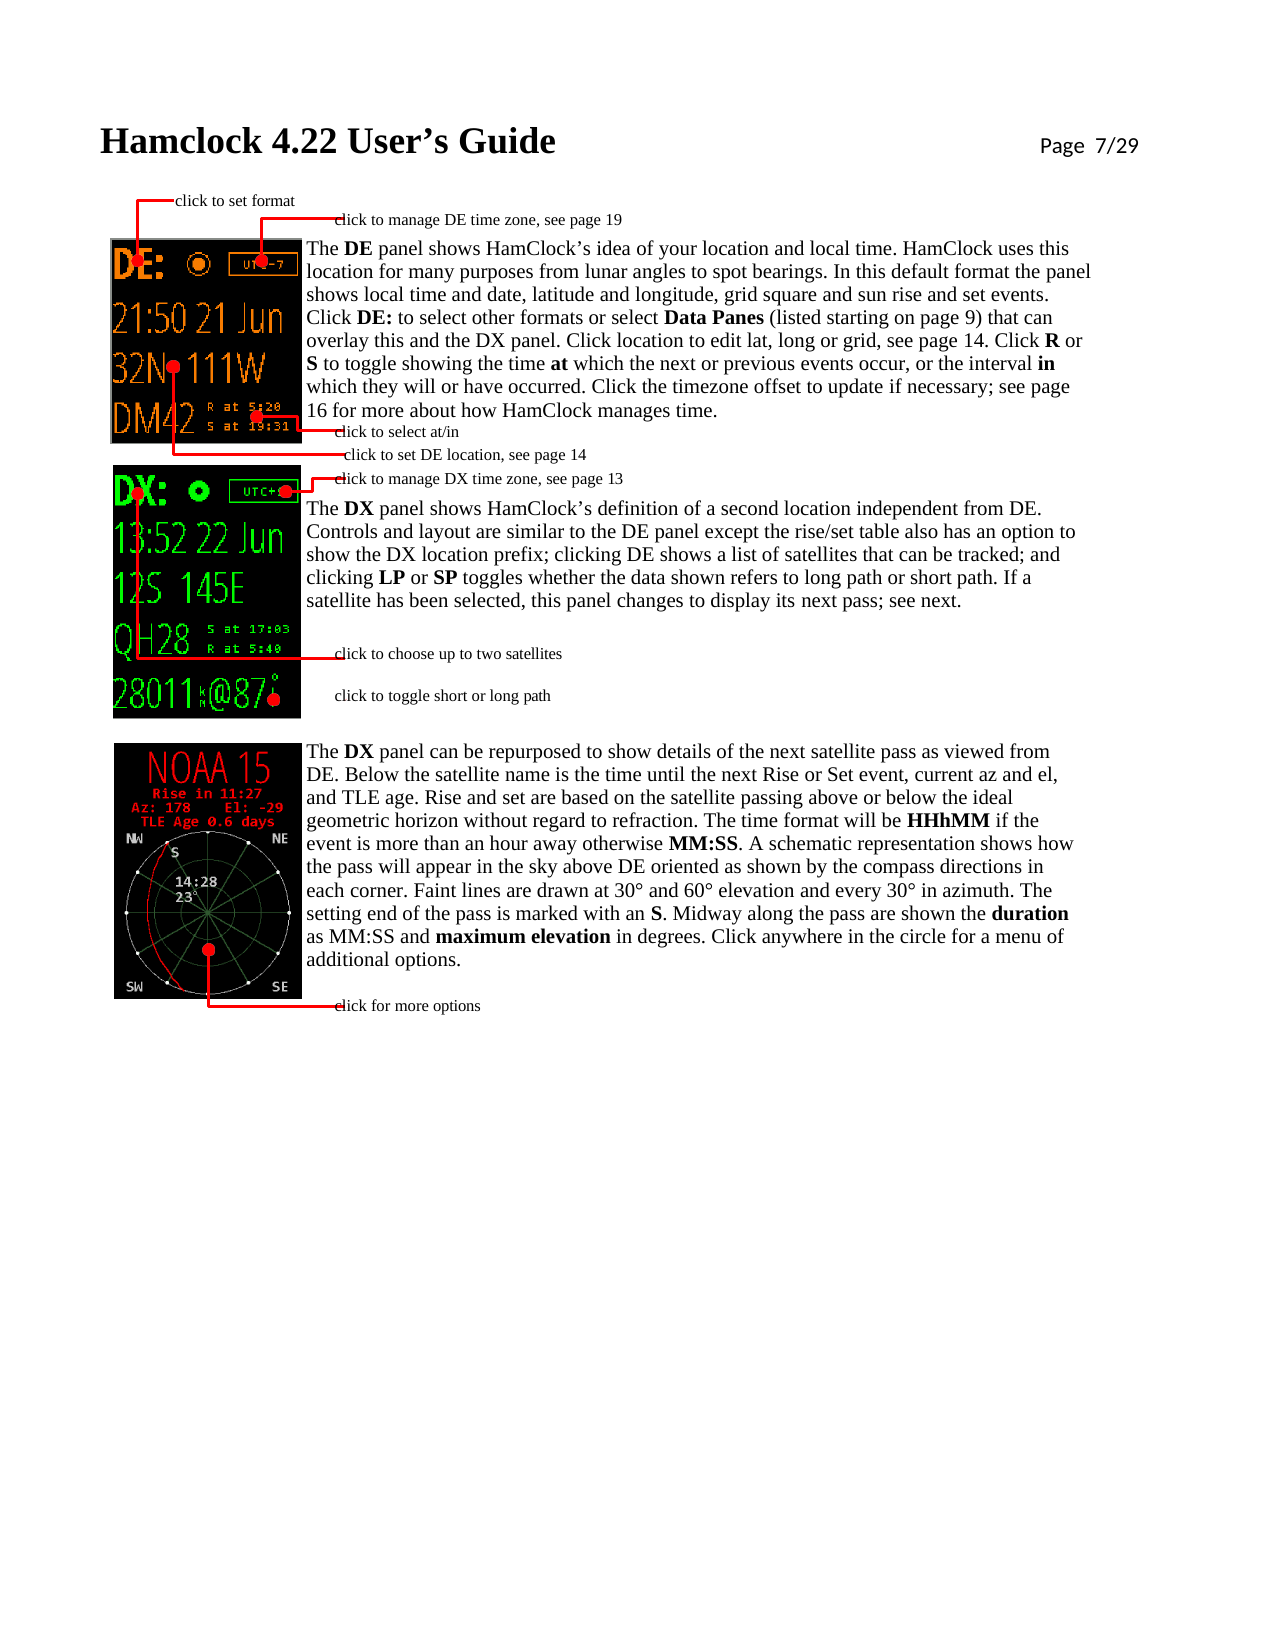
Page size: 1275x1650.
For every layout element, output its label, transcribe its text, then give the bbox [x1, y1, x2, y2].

text The DX panel shows HamClock’s definition of a second location independent from DE. Controls and layout are similar to the DE panel except the rise/set table also has an option to show the DX location prefix; clicking DE shows a list of satellites that can be tracked; and clicking LP or SP toggles whether the data shown refers to long path or short path. If a satellite has been selected, this panel changes to display its next pass; see next. [306, 497, 1091, 612]
text click for more options [334, 996, 1157, 1015]
text click to toggle short or long path [334, 685, 1157, 704]
text click to set format [175, 191, 1157, 210]
text click to set DE location, see page 14 [137, 445, 1157, 464]
picture [110, 238, 302, 444]
text click to manage DE time zone, see page 19 [334, 210, 1157, 229]
picture [113, 465, 301, 719]
text The DE panel shows HamClock’s idea of your location and local time. HamClock uses this location for many purposes from lunar angles to spot bearings. In this default format the panel shows local time and date, latitude and longitude, grid square and sun rise and set events. Click DE: to select other formats or select Data Panes (listed starting on page 9) that can overlay this and the DX panel. Click location to edit lat, long or grid, see page 14. Click R or S to toggle showing the time at which the next or previous events occur, or the interval in which they will or have occurred. Click the timezone offset to update if necessary; see page 16 for more about how HamClock manages time. [306, 237, 1091, 422]
text click to select at/in [334, 422, 1157, 441]
text click to choose up to two satellites [334, 625, 1157, 663]
text click to manage DX time zone, see page 13 [334, 469, 1157, 488]
picture [114, 743, 302, 999]
text The DX panel can be repurposed to show details of the next satellite pass as viewed from DE. Below the satellite name is the time until the next Rise or Set event, current az and el, and TLE age. Rise and set are based on the satellite passing above or below the ideal geometric horizon without regard to refraction. The time format will be HHhMM if the event is more than an hour away otherwise MM:SS. A schematic representation shows how the pass will appear in the sky above DE oriented as shown by the compass directions in each corner. Faint lines are drawn at 30° and 60° elevation and every 30° in azimuth. The setting end of the pass is marked with an S. Midway along the pass are shown the duration as MM:SS and maximum elevation in degrees. Click anywhere in the circle for a menu of additional options. [306, 740, 1082, 971]
